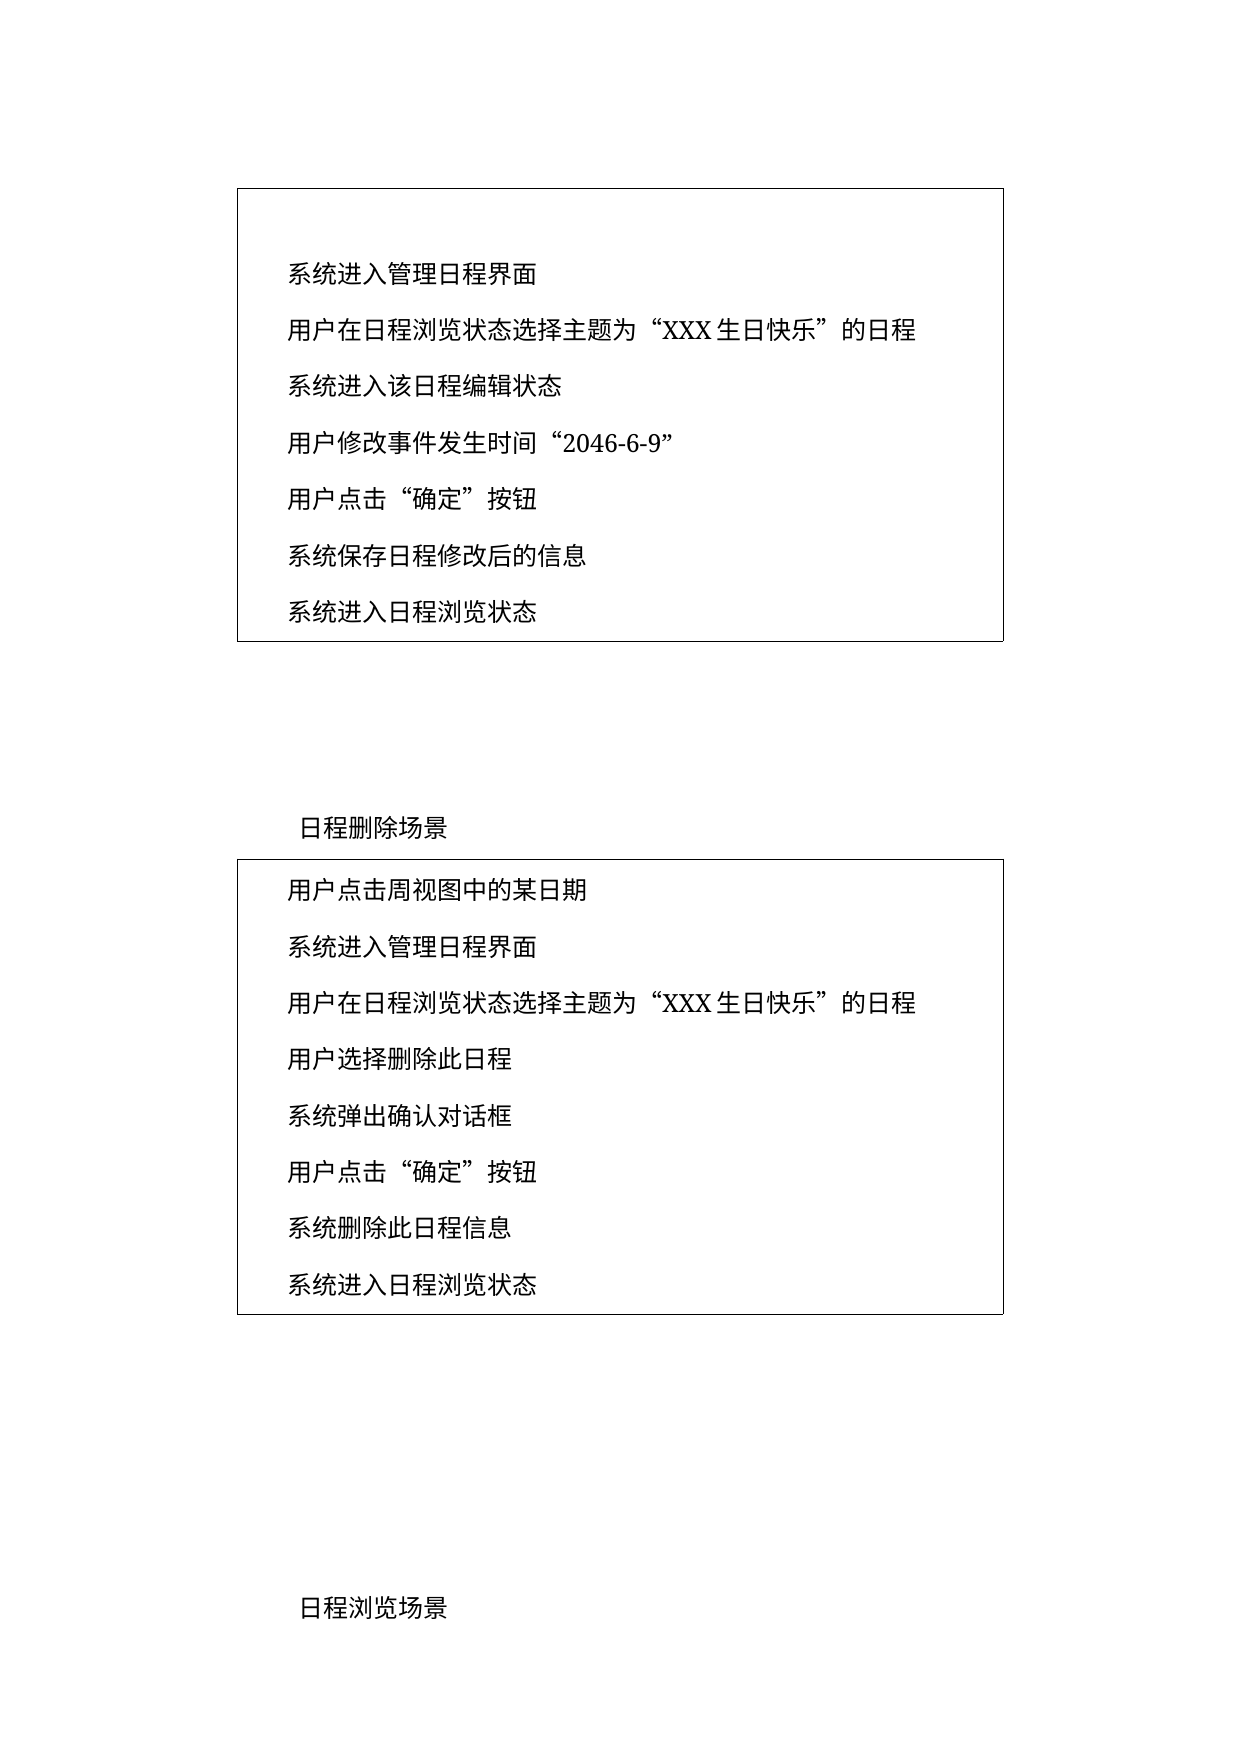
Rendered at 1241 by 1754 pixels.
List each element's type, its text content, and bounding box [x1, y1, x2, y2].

table_header 系统进入管理日程界面 用户在日程浏览状态选择主题为“XXX生日快乐”的日程 系统进入该日程编辑状态 用户修改事件发生时间“2046-6-9” 用户点击“确定”按钮 系统保存日程修改后的信息 系统进入日程浏览状态 [238, 189, 1003, 641]
text 日程删除场景 [118, 808, 1122, 845]
table_header 用户点击周视图中的某日期 系统进入管理日程界面 用户在日程浏览状态选择主题为“XXX生日快乐”的日程 用户选择删除此日程 系统弹出确认对话框 用户点击“确定”按钮 系统删除此日程信息 系统进入日程浏览状态 [238, 860, 1003, 1314]
text 日程浏览场景 [118, 1589, 1122, 1625]
